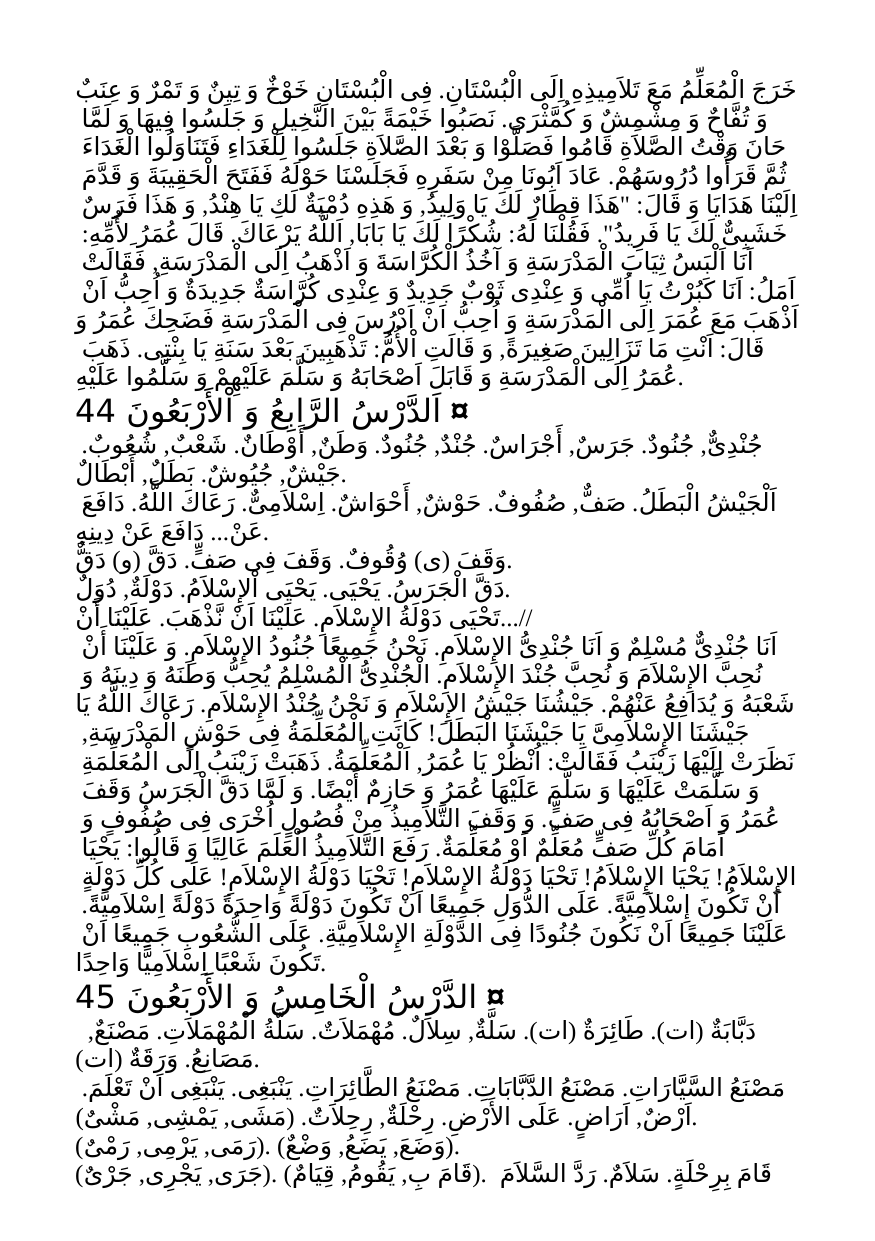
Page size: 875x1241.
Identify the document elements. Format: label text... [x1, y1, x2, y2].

text دَبَّابَةٌ (ات). طَائِرَةٌ (ات). سَلَّةٌ, سِلاَلٌ. مُهْمَلاَتٌ. سَلَّةُ الْمُهْمَلاَتِ. مَصْنَعٌ, مَصَانِعُ. وَرَقَةٌ (ات). [75, 765, 799, 822]
subtitle اَلدَّرْسُ الرَّابِعُ وَ اْلأَرْبَعُونَ 44 ¤ [75, 161, 799, 190]
text اَلْجَيْشُ الْبَطَلُ. صَفٌّ, صُفُوفٌ. حَوْشٌ, أَحْوَاشٌ. اِسْلاَمِىٌّ. رَعَاكَ اللَّهُ. دَافَعَ عَنْ... دَافَعَ عَنْ دِينِهِ. [75, 247, 799, 305]
text مَصْنَعُ السَّيَّارَاتِ. مَصْنَعُ الدَّبَّابَاتِ. مَصْنَعُ الطَّائِرَاتِ. يَنْبَغِى. يَنْبَغِى اَنْ تَعْلَمَ. اَرْضٌ, اَرَاضٍ. عَلَى الأَرْضِ. رِحْلَةٌ, رِحِلاَتٌ. (مَشَى, يَمْشِى, مَشْىٌ). [75, 822, 799, 880]
text (رَمَى, يَرْمِى, رَمْىٌ). (وَضَعَ, يَضَعُ, وَضْعٌ). [75, 880, 799, 909]
text كَانَ اَحْمَدُ يَمْشِى فِى الْحَوْشِ فَرَأَى وَرَقَةً عَلَى الأَرْضِ فَقَالَ: مَنْ رَمَى الْوَرَقَةَ فِى الْحَوْشِ؟ قَالَ عَلِىٌّ: لاَ اَدْرِى مَنْ رَمَى الْوَرَقَةَ فِى الْحَوْشِ, وَ لَكِنْ هُنَاكَ سَلَّةٌ لِلْمُهْمَلاَتِ نَضَعُ فِيهَا الْوَرَقَ خُذْهَا يَا اَحْمَدُ وَ ضَعْهَا فِى السَّلَّةِ. اَخَذَ اَحْمَدُ الْوَرَقَةَ وَ ذَهَبَ بِهَا اِلَى سَلَّةِ الْمُهْمَلاَتِ وَ وَضَعَ الْوَرَقَةَ فِى السَّلَّةِ وَ قَالَ: مَدْرَسَتُنَا يَنْبَغِى اَنْ تَكُونَ نَظِيفَةً. وَ بَعْدَ قَلِيلٍ دَقَّ الْجَرَسُ فَجَرَى التَّلاَمِيذُ اِلَى الْفَصْلِ وَ دَخَلُوا الْفَصْلَ ثُمَّ دَخَلَ الْمُعَلِّمُ خَلْفَهُمْ وَ سَلَّمَ عَلَى الْجَمِيعِ فَرَدُّوا عَلَيْهِ السَّلاَمَ. أَيُّهَا الْوَلَدُ الْمُسْلِمُ يَنْبَغِى اَنْ تَكُونَ نَظِيفًا, وَ يَنْبَغِى اَنْ تَكُونَ ثِيَابُكَ نَظِيفَةً وَ اَنْ تَكُونَ كُتُبُكَ وَ دَفَاتِرُكَ نَظِيفَةً وَ اَنْ تَكُونَ حُجْرَتُكَ نَظِيفَةً ِلأَنَّكَ مُسْلِمٌ وَ الْمُسْلِمُ دَائِمًا نَظِيفٌ وَ اللَّهُ يُحِبُّ النَّظِيفَ. فِى مَدِينَتِنَا مَصَانِعُ كَثِيرَةٌ: مِنْهَا مَصْنَعُ السَّيَّارَاتِ وَ مَصْنَعُ الطَّائِرَاتِ وَ مَصْنَعُ الدَّبَّابَاتِ وَ غَيْرُهَا مِنَ الْمَصَانِعِ. قُمْنَا أَمْسِ بِرِحْلَةٍ اِلَى مَصْنَعِ الدَّبَّابَاتِ فَرَأَيْنَا فِيهِ دَبَّابَاتٍ جَدِيدَةً. [75, 966, 799, 1167]
text جُنْدِىٌّ, جُنُودٌ. جَرَسٌ, أَجْرَاسٌ. جُنْدٌ, جُنُودٌ. وَطَنٌ, أَوْطَانٌ. شَعْبٌ, شُعُوبٌ. جَيْشٌ, جُيُوشٌ. بَطَلٌ, أَبْطَالٌ. [75, 190, 799, 247]
text اَنَا جُنْدِىٌّ مُسْلِمٌ وَ اَنَا جُنْدِىُّ الإِسْلاَمِ. نَحْنُ جَمِيعًا جُنُودُ الإِسْلاَمِ. وَ عَلَيْنَا أَنْ نُحِبَّ الإِسْلاَمَ وَ نُحِبَّ جُنْدَ الإِسْلاَمِ. الْجُنْدِىُّ الْمُسْلِمُ يُحِبُّ وَطَنَهُ وَ دِينَهُ وَ شَعْبَهُ وَ يُدَافِعُ عَنْهُمْ. جَيْشُنَا جَيْشُ الإِسْلاَمِ وَ نَحْنُ جُنْدُ الإِسْلاَمِ. رَعَاكَ اللَّهُ يَا جَيْشَنَا الإِسْلاَمِىَّ يَا جَيْشَنَا الْبَطَلَ! كَانَتِ الْمُعَلِّمَةُ فِى حَوْشِ الْمَدْرَسَةِ, نَظَرَتْ اِلَيْهَا زَيْنَبُ فَقَالَتْ: اُنْظُرْ يَا عُمَرُ, اَلْمُعَلِّمَةُ. ذَهَبَتْ زَيْنَبُ اِلَى الْمُعَلِّمَةِ وَ سَلَّمَتْ عَلَيْهَا وَ سَلَّمَ عَلَيْهَا عُمَرُ وَ حَازِمٌ أَيْضًا. وَ لَمَّا دَقَّ الْجَرَسُ وَقَفَ عُمَرُ وَ اَصْحَابُهُ فِى صَفٍّ. وَ وَقَفَ التَّلاَمِيذُ مِنْ فُصُولٍ اُخْرَى فِى صُفُوفٍ وَ اَمَامَ كُلِّ صَفٍّ مُعَلِّمٌ اَوْ مُعَلِّمَةٌ. رَفَعَ التَّلاَمِيذُ الْعَلَمَ عَالِيًا وَ قَالُوا: يَحْيَا الإِسْلاَمُ! يَحْيَا الإِسْلاَمُ! تَحْيَا دَوْلَةُ الإِسْلاَمِ! تَحْيَا دَوْلَةُ الإِسْلاَمِ! عَلَى كُلِّ دَوْلَةٍ اَنْ تَكُونَ إِسْلاَمِيَّةً. عَلَى الدُّوَلِ جَمِيعًا اَنْ تَكُونَ دَوْلَةً وَاحِدَةً دَوْلَةً اِسْلاَمِيَّةً. عَلَيْنَا جَمِيعًا اَنْ نَكُونَ جُنُودًا فِى الدَّوْلَةِ الإِسْلاَمِيَّةِ. عَلَى الشُّعُوبِ جَمِيعًا اَنْ تَكُونَ شَعْبًا اِسْلاَمِيًّا وَاحِدًا. [75, 391, 799, 736]
text وَقَفَ (ى) وُقُوفٌ. وَقَفَ فِى صَفٍّ. دَقَّ (و) دَقٌّ. [75, 305, 799, 334]
text خَرَجَ الْمُعَلِّمُ مَعَ تَلاَمِيذِهِ اِلَى الْبُسْتَانِ. فِى الْبُسْتَانِ خَوْخٌ وَ تِينٌ وَ تَمْرٌ وَ عِنَبٌ وَ تُفَّاحٌ وَ مِشْمِشٌ وَ كُمَّثْرَى. نَصَبُوا خَيْمَةً بَيْنَ النَّخِيلِ وَ جَلَسُوا فِيهَا وَ لَمَّا حَانَ وَقْتُ الصَّلاَةِ قَامُوا فَصَلَّوْا وَ بَعْدَ الصَّلاَةِ جَلَسُوا لِلْغَدَاءِ فَتَنَاوَلُوا الْغَدَاءَ ثُمَّ قَرَأُوا دُرُوسَهُمْ. عَادَ اَبُونَا مِنْ سَفَرِهِ فَجَلَسْنَا حَوْلَهُ فَفَتَحَ الْحَقِيبَةَ وَ قَدَّمَ اِلَيْنَا هَدَايَا وَ قَالَ: "هَذَا قِطَارٌ لَكَ يَا وَلِيدُ, وَ هَذِهِ دُمْيَةٌ لَكِ يَا هِنْدُ, وَ هَذَا فَرَسٌ خَشَبِىٌّ لَكَ يَا فَرِيدُ". فَقُلْنَا لَهُ: شُكْرًا لَكَ يَا بَابَا, اَللَّهُ يَرْعَاكَ. قَالَ عُمَرُ ِلأُمِّهِ: اَنَا اَلْبَسُ ثِيَابَ الْمَدْرَسَةِ وَ آخُذُ الْكُرَّاسَةَ وَ اَذْهَبُ اِلَى الْمَدْرَسَةِ, فَقَالَتْ اَمَلُ: اَنَا كَبُرْتُ يَا اُمِّى وَ عِنْدِى ثَوْبٌ جَدِيدٌ وَ عِنْدِى كُرَّاسَةٌ جَدِيدَةٌ وَ اُحِبُّ اَنْ اَذْهَبَ مَعَ عُمَرَ اِلَى الْمَدْرَسَةِ وَ اُحِبُّ اَنْ اَدْرُسَ فِى الْمَدْرَسَةِ فَضَحِكَ عُمَرُ وَ قَالَ: اَنْتِ مَا تَزَالِينَ صَغِيرَةً, وَ قَالَتِ اْلأُمُّ: تَذْهَبِينَ بَعْدَ سَنَةِ يَا بِنْتِى. ذَهَبَ عُمَرُ اِلَى الْمَدْرَسَةِ وَ قَابَلَ اَصْحَابَهُ وَ سَلَّمَ عَلَيْهِمْ وَ سَلَّمُوا عَلَيْهِ. [75, 75, 799, 161]
text (جَرَى, يَجْرِى, جَرْىٌ). (قَامَ بِ, يَقُومُ, قِيَامٌ). قَامَ بِرِحْلَةٍ. سَلاَمٌ. رَدَّ السَّلاَمَ عَلَى... خَلْفَ... جَرَى خَلْفَهُ.// [75, 909, 799, 966]
subtitle الدَّرْسُ الْخَامِسُ وَ الأَرْبَعُونَ 45 ¤ [75, 736, 799, 765]
text دَقَّ الْجَرَسُ. يَحْيَى. يَحْيَى اْلإِسْلاَمُ. دَوْلَةٌ, دُوَلٌ. [75, 334, 799, 362]
text تَحْيَى دَوْلَةُ الإِسْلاَمِ. عَلَيْنَا اَنْ نَّذْهَبَ. عَلَيْنَا أَنْ...// [75, 362, 799, 391]
